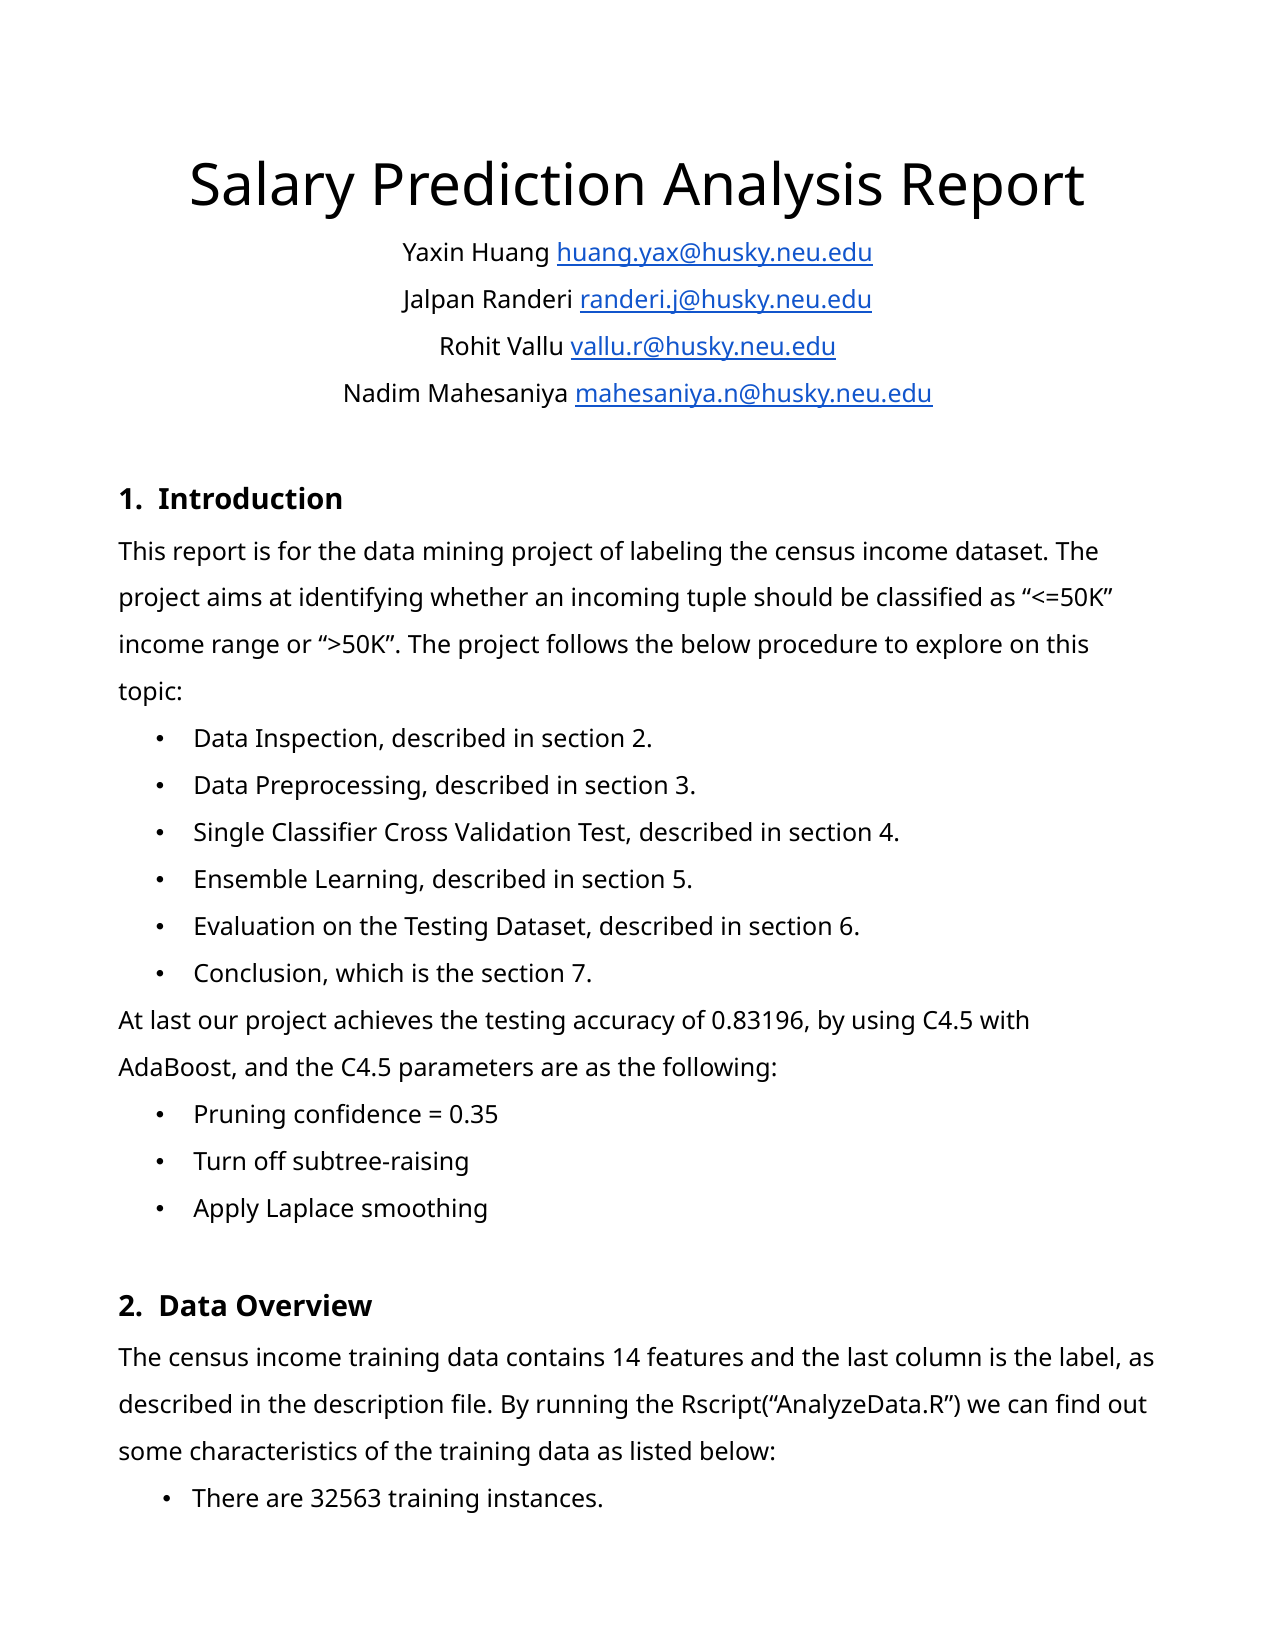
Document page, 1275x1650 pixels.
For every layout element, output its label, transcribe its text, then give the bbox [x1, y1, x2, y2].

text 1. Introduction [118, 478, 1157, 518]
text At last our project achieves the testing accuracy of 0.83196, by using C4.5 with AdaBoost, and the C4.5 parameters are as the following: [118, 1003, 1157, 1084]
list Single Classifier Cross Validation Test, described in section 4. [156, 815, 1157, 849]
title Salary Prediction Analysis Report [118, 143, 1157, 223]
text Nadim Mahesaniya mahesaniya.n@husky.neu.edu [118, 376, 1157, 410]
text Yaxin Huang huang.yax@husky.neu.edu [118, 235, 1157, 269]
list Evaluation on the Testing Dataset, described in section 6. [156, 909, 1157, 943]
list Ensemble Learning, described in section 5. [156, 862, 1157, 896]
list Turn off subtree-raising [156, 1144, 1157, 1178]
text This report is for the data mining project of labeling the census income dataset. The project aims at identifying whether an incoming tuple should be classified as “<=50K” income range or “>50K”. The project follows the below procedure to explore on this topic: [118, 533, 1157, 708]
list Data Preprocessing, described in section 3. [156, 768, 1157, 802]
list Data Inspection, described in section 2. [156, 721, 1157, 755]
list There are 32563 training instances. [162, 1480, 1157, 1514]
list Apply Laplace smoothing [156, 1191, 1157, 1225]
text Rohit Vallu vallu.r@husky.neu.edu [118, 329, 1157, 363]
list Conclusion, which is the section 7. [156, 956, 1157, 990]
list Pruning confidence = 0.35 [156, 1097, 1157, 1131]
text Jalpan Randeri randeri.j@husky.neu.edu [118, 282, 1157, 316]
text 2. Data Overview [118, 1285, 1157, 1324]
text The census income training data contains 14 features and the last column is the label, as described in the description file. By running the Rscript(“AnalyzeData.R”) we can find out some characteristics of the training data as listed below: [118, 1339, 1157, 1467]
